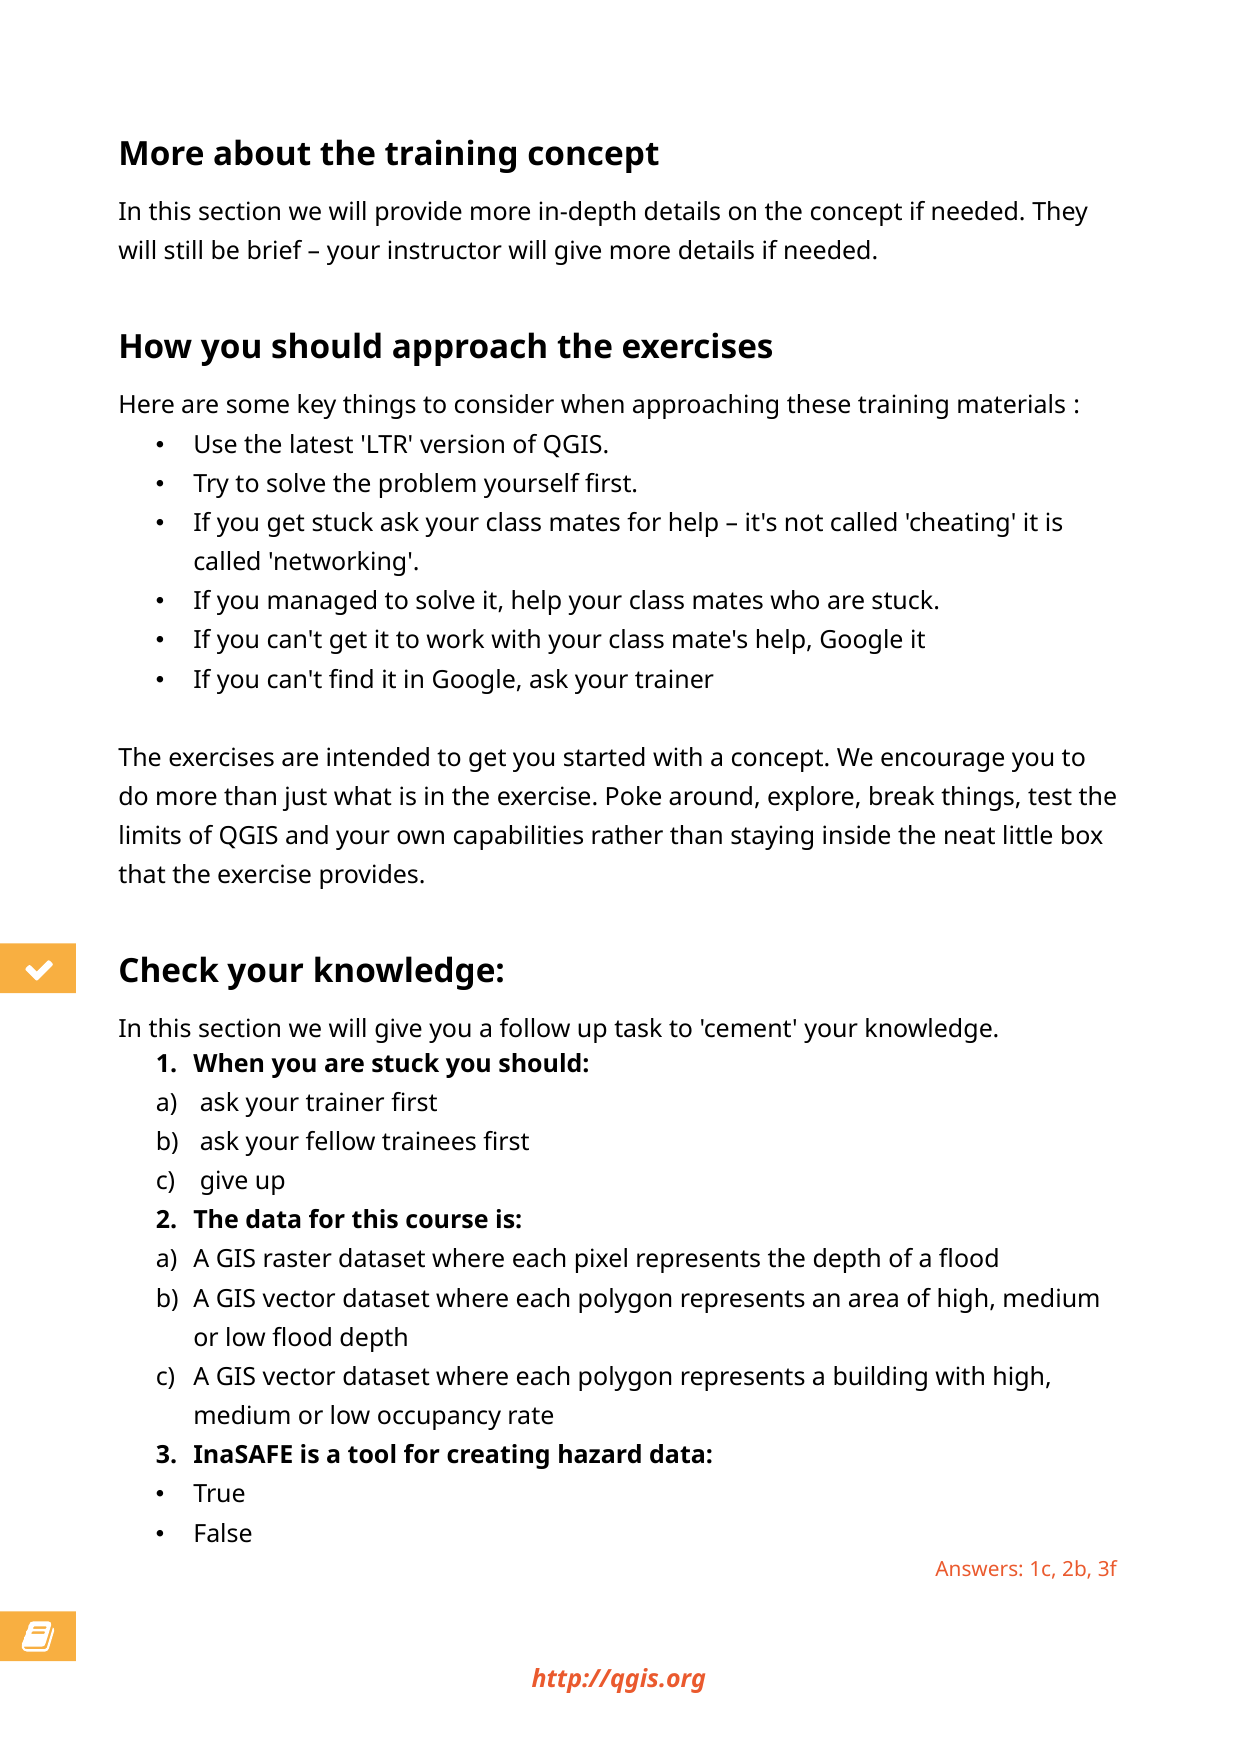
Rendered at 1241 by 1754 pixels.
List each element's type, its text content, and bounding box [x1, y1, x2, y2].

list A GIS raster dataset where each pixel represents the depth of a flood [156, 1241, 1122, 1275]
text Here are some key things to consider when approaching these training materials : [118, 387, 1122, 421]
text In this section we will provide more in-depth details on the concept if needed. They will still be brief – your instructor will give more details if needed. [118, 194, 1122, 267]
list If you can't get it to work with your class mate's help, Google it [156, 622, 1122, 656]
subtitle How you should approach the exercises [118, 323, 1122, 368]
list If you get stuck ask your class mates for help – it's not called 'cheating' it is called 'networking'. [156, 504, 1122, 578]
list give up [156, 1163, 1122, 1197]
list A GIS vector dataset where each polygon represents an area of high, medium or low flood depth [156, 1280, 1122, 1353]
list ask your trainer first [156, 1084, 1122, 1118]
list When you are stuck you should: [156, 1045, 1122, 1079]
list A GIS vector dataset where each polygon represents a building with high, medium or low occupancy rate [156, 1358, 1122, 1432]
text Answers: 1c, 2b, 3f [118, 1554, 1122, 1583]
subtitle More about the training concept [118, 130, 1122, 175]
list The data for this course is: [156, 1202, 1122, 1236]
subtitle Check your knowledge: [118, 947, 1122, 993]
list True [156, 1476, 1122, 1510]
list InaSAFE is a tool for creating hazard data: [156, 1437, 1122, 1471]
list False [156, 1515, 1122, 1549]
list ask your fellow trainees first [156, 1123, 1122, 1158]
list Use the latest 'LTR' version of QGIS. [156, 426, 1122, 460]
text The exercises are intended to get you started with a concept. We encourage you to do more than just what is in the exercise. Poke around, explore, break things, test the limits of QGIS and your own capabilities rather than staying inside the neat little box that the exercise provides. [118, 739, 1122, 891]
list Try to solve the problem yourself first. [156, 465, 1122, 499]
list If you managed to solve it, help your class mates who are stuck. [156, 583, 1122, 617]
text In this section we will give you a follow up task to 'cement' your knowledge. [118, 1011, 1122, 1045]
list If you can't find it in Google, ask your trainer [156, 661, 1122, 695]
